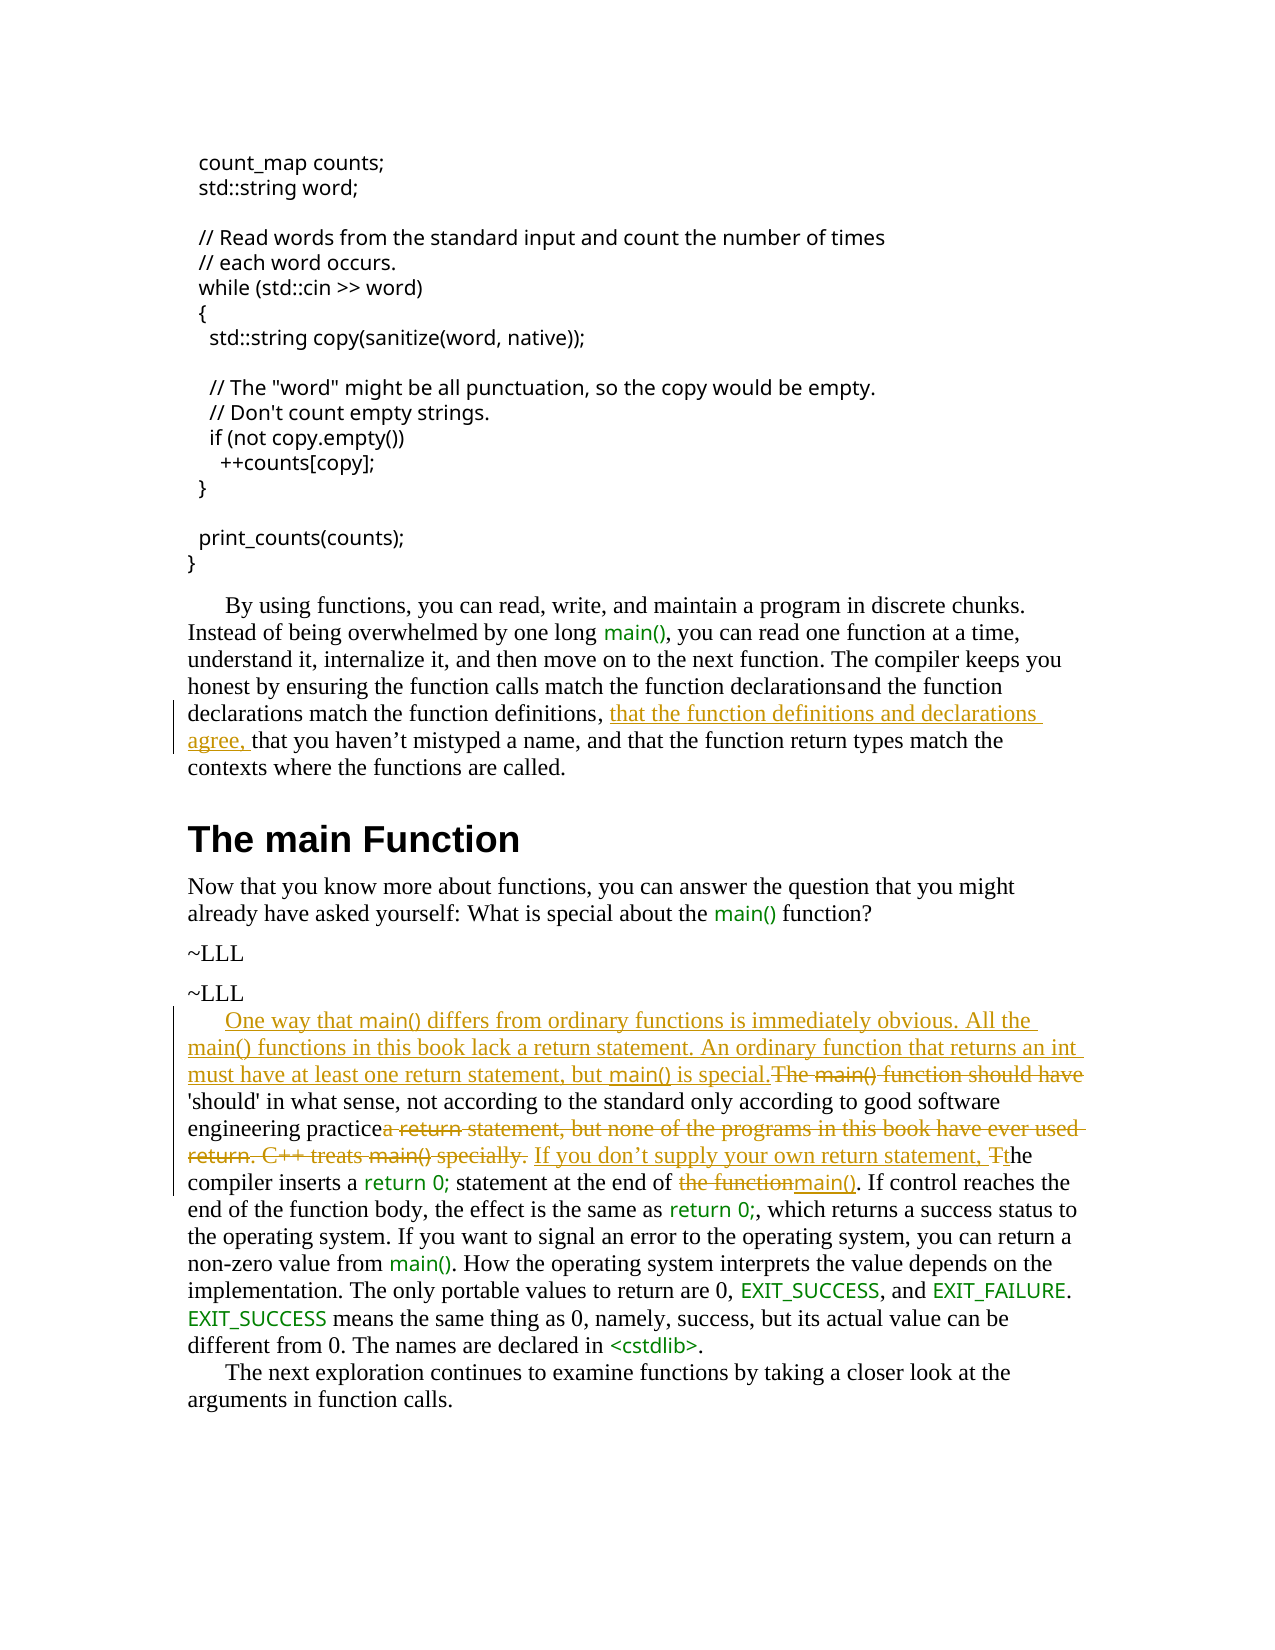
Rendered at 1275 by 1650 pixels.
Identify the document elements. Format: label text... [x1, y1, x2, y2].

text { [187, 300, 1072, 325]
text // The "word" might be all punctuation, so the copy would be empty. [187, 375, 1072, 400]
text ~LLL [187, 940, 1087, 967]
text } [187, 475, 1072, 500]
text By using functions, you can read, write, and maintain a program in discrete chunks. Instead of being overwhelmed by one long main(), you can read one function at a time, understand it, internalize it, and then move on to the next function. The compiler keeps you honest by ensuring the function calls match the function declarationsand the function declarations match the function definitions, that the function definitions and declarations agree, that you haven’t mistyped a name, and that the function return types match the contexts where the functions are called. [187, 592, 1087, 781]
text ++counts[copy]; [187, 450, 1072, 475]
text std::string copy(sanitize(word, native)); [187, 325, 1072, 350]
text One way that main() differs from ordinary functions is immediately obvious. All the main() functions in this book lack a return statement. An ordinary function that returns an int must have at least one return statement, but main() is special.'should' in what sense, not according to the standard only according to good software engineering practice If you don’t supply your own return statement, the compiler inserts a return 0; statement at the end of main(). If control reaches the end of the function body, the effect is the same as return 0;, which returns a success status to the operating system. If you want to signal an error to the operating system, you can return a non-zero value from main(). How the operating system interprets the value depends on the implementation. The only portable values to return are 0, EXIT_SUCCESS, and EXIT_FAILURE. EXIT_SUCCESS means the same thing as 0, namely, success, but its actual value can be different from 0. The names are declared in <cstdlib>. [187, 1006, 1087, 1358]
text } [187, 550, 1072, 575]
text while (std::cin >> word) [187, 275, 1072, 300]
text // each word occurs. [187, 250, 1072, 275]
text ~LLL [187, 979, 1087, 1006]
text // Don't count empty strings. [187, 400, 1072, 425]
text count_map counts; [187, 150, 1072, 175]
text The next exploration continues to examine functions by taking a closer look at the arguments in function calls. [187, 1358, 1087, 1413]
subtitle The main Function [187, 819, 1087, 861]
text std::string word; [187, 175, 1072, 200]
text Now that you know more about functions, you can answer the question that you might already have asked yourself: What is special about the main() function? [187, 873, 1087, 927]
text // Read words from the standard input and count the number of times [187, 225, 1072, 250]
text if (not copy.empty()) [187, 425, 1072, 450]
text print_counts(counts); [187, 525, 1072, 550]
